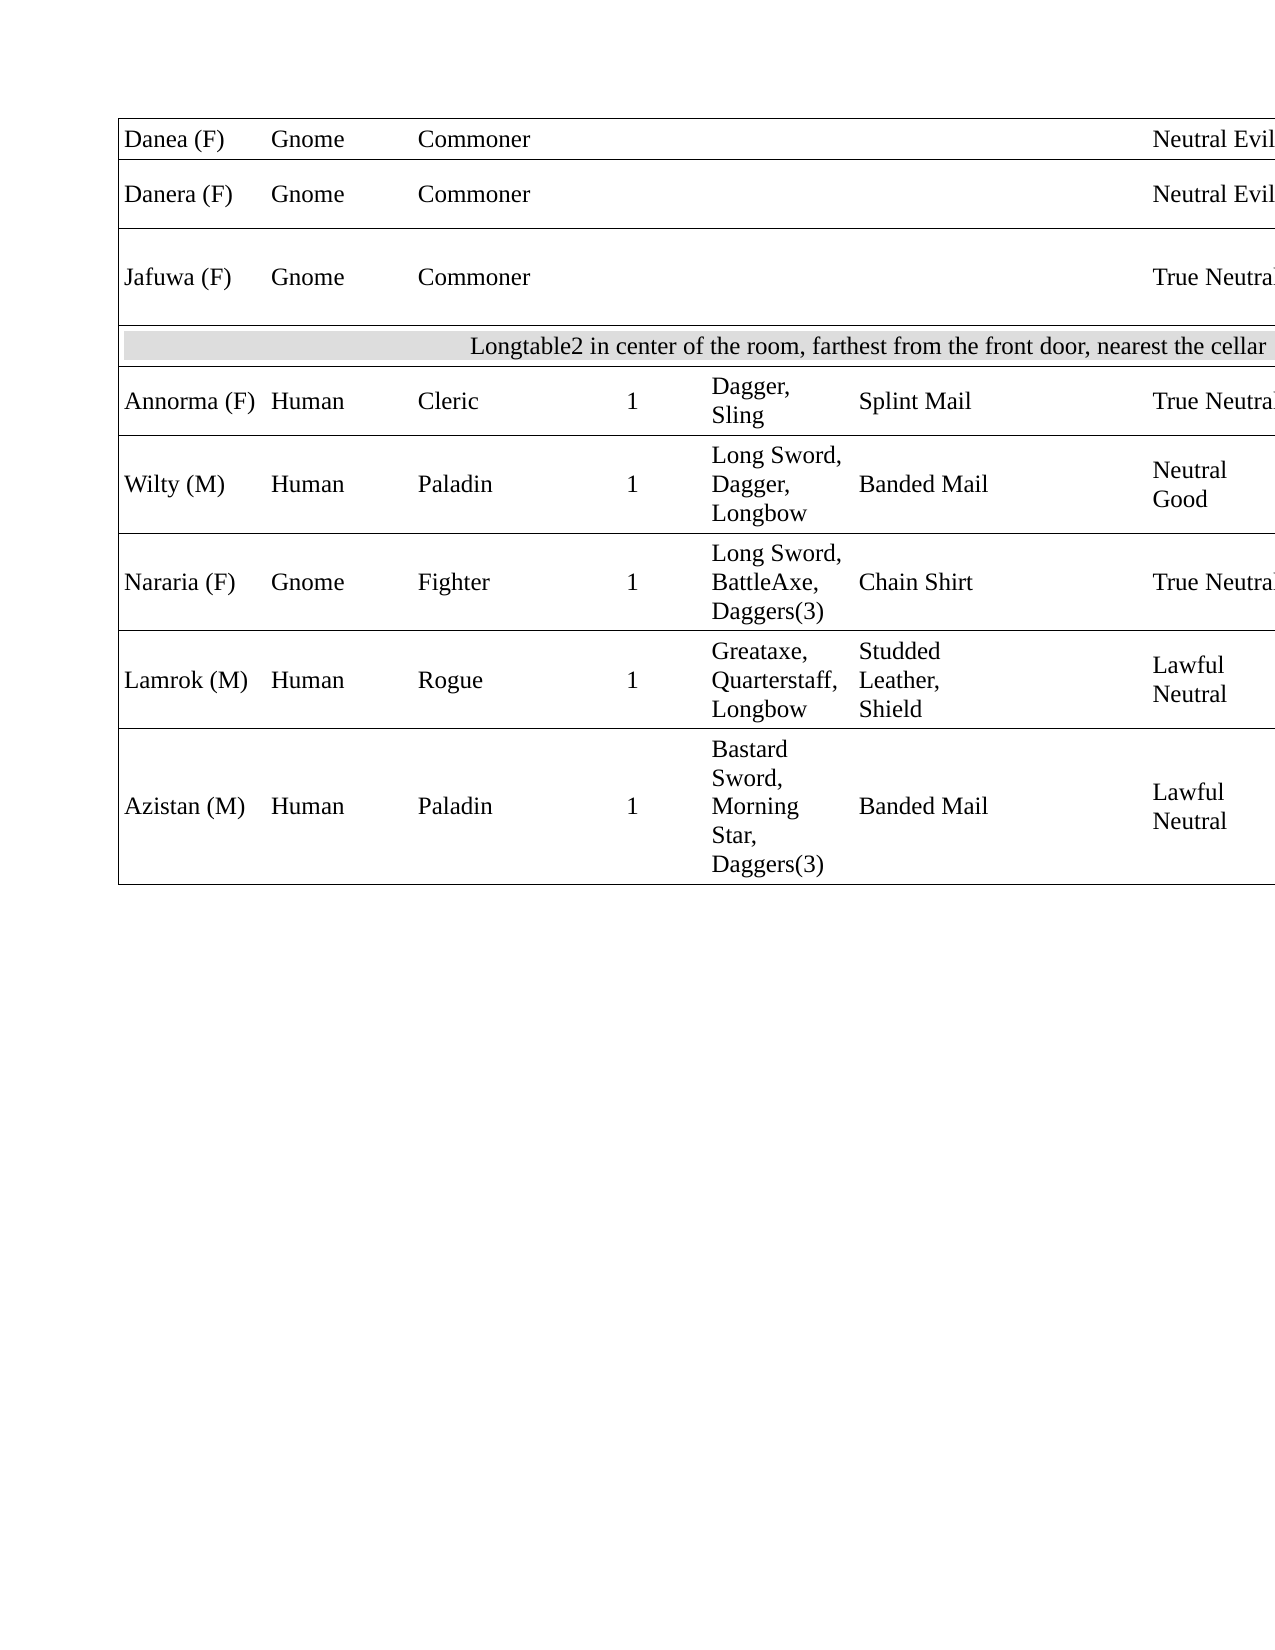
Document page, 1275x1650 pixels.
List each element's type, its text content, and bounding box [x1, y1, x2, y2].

table_cell 1 [559, 436, 706, 532]
table_cell True Neutral [1147, 229, 1275, 325]
table_cell Banded Mail [853, 729, 999, 883]
table_cell Paladin [412, 436, 559, 532]
table_cell Nararia (F) [119, 534, 265, 630]
table_cell [706, 119, 853, 158]
table_cell Banded Mail [853, 436, 999, 532]
table_cell Gnome [265, 119, 412, 158]
table_cell Gnome [265, 160, 412, 227]
table_cell Human [265, 436, 412, 532]
table_cell Gnome [265, 229, 412, 325]
table_cell Gnome [265, 534, 412, 630]
table_cell [1000, 534, 1147, 630]
table_cell Danea (F) [119, 119, 265, 158]
table_cell Neutral Evil [1147, 119, 1275, 158]
table_cell Longtable2 in center of the room, farthest from the front door, nearest the cellar [119, 326, 1275, 366]
table_cell [853, 119, 999, 158]
table_cell [559, 160, 706, 227]
table_cell [559, 119, 706, 158]
table_cell Dagger, Sling [706, 367, 853, 435]
table_cell [706, 160, 853, 227]
table_cell [1000, 367, 1147, 435]
table_cell Human [265, 631, 412, 728]
table_cell Cleric [412, 367, 559, 435]
table_cell Greataxe, Quarterstaff, Longbow [706, 631, 853, 728]
table_cell [1000, 436, 1147, 532]
table_cell Commoner [412, 119, 559, 158]
table_cell Jafuwa (F) [119, 229, 265, 325]
table_cell Paladin [412, 729, 559, 883]
table_cell [853, 229, 999, 325]
table_cell 1 [559, 367, 706, 435]
table_cell 1 [559, 729, 706, 883]
table_cell Danera (F) [119, 160, 265, 227]
table_cell 1 [559, 631, 706, 728]
table_cell 1 [559, 534, 706, 630]
table_cell True Neutral [1147, 534, 1275, 630]
table_cell Human [265, 729, 412, 883]
table_cell [853, 160, 999, 227]
table_cell [1000, 160, 1147, 227]
table_cell Splint Mail [853, 367, 999, 435]
table_cell Lawful Neutral [1147, 631, 1275, 728]
table_cell Neutral Good [1147, 436, 1275, 532]
table_cell Long Sword, BattleAxe, Daggers(3) [706, 534, 853, 630]
table_cell [1000, 729, 1147, 883]
table_cell Studded Leather, Shield [853, 631, 999, 728]
table_cell Bastard Sword, Morning Star, Daggers(3) [706, 729, 853, 883]
table_cell Lawful Neutral [1147, 729, 1275, 883]
table_cell [1000, 119, 1147, 158]
table_cell Lamrok (M) [119, 631, 265, 728]
table_cell Commoner [412, 229, 559, 325]
table_cell Wilty (M) [119, 436, 265, 532]
table_cell Annorma (F) [119, 367, 265, 435]
table_cell Fighter [412, 534, 559, 630]
table_cell Chain Shirt [853, 534, 999, 630]
table_cell Long Sword, Dagger, Longbow [706, 436, 853, 532]
table_cell True Neutral [1147, 367, 1275, 435]
table_cell Rogue [412, 631, 559, 728]
table_cell Neutral Evil [1147, 160, 1275, 227]
table_cell [1000, 631, 1147, 728]
table_cell [559, 229, 706, 325]
table_cell [1000, 229, 1147, 325]
table_cell Azistan (M) [119, 729, 265, 883]
table_cell Commoner [412, 160, 559, 227]
table_cell [706, 229, 853, 325]
table_cell Human [265, 367, 412, 435]
